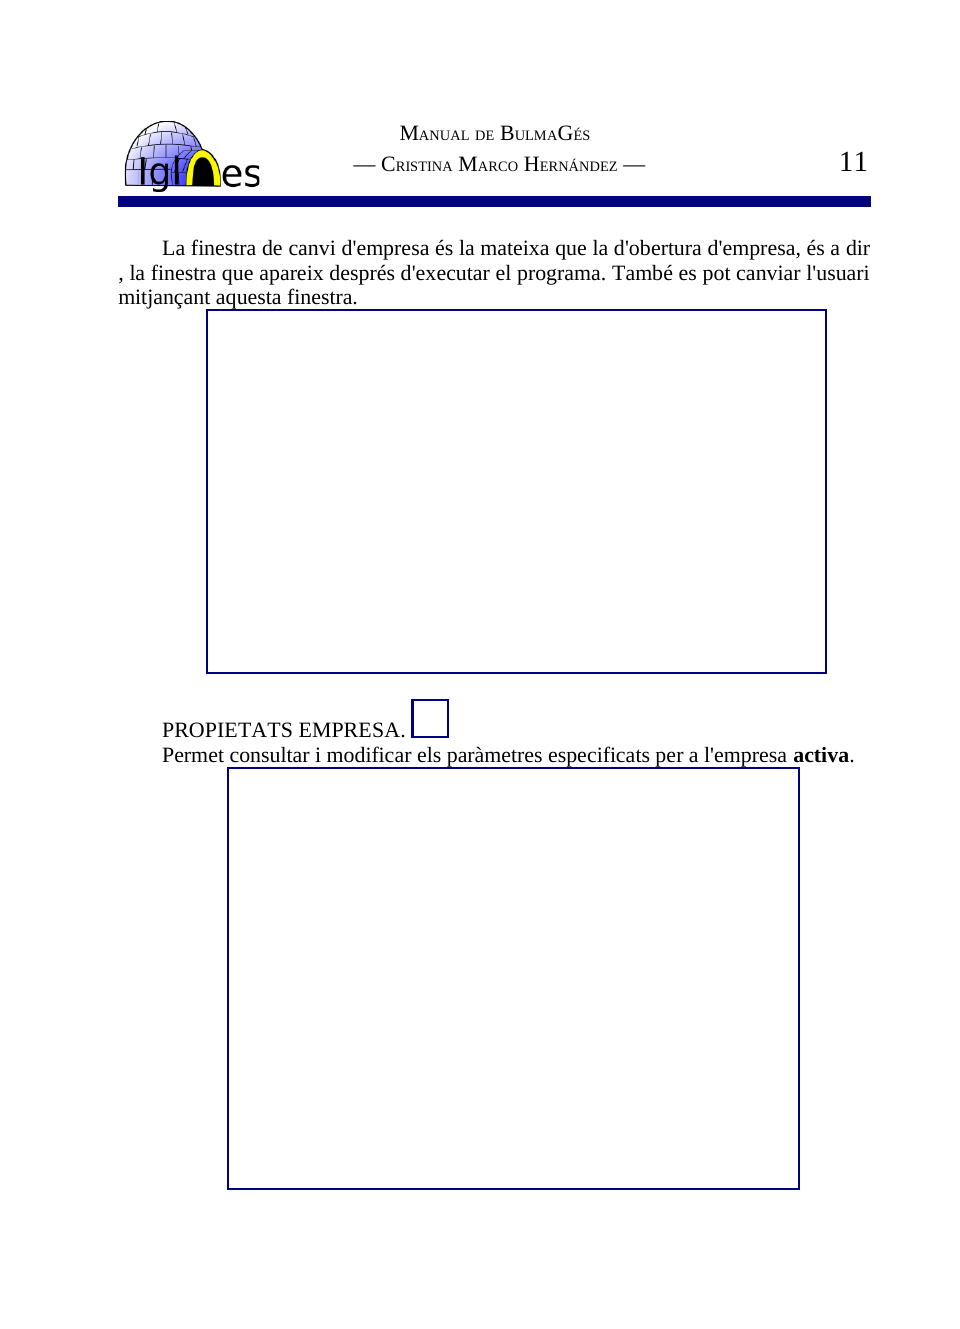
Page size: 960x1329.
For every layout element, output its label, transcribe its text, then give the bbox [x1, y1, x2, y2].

text PROPIETATS EMPRESA. [118, 699, 871, 742]
text La finestra de canvi d'empresa és la mateixa que la d'obertura d'empresa, és a dir , la finestra que apareix després d'executar el programa. També es pot canviar l'usuari mitjançant aquesta finestra. [118, 236, 871, 309]
text Permet consultar i modificar els paràmetres especificats per a l'empresa activa. [118, 742, 871, 767]
picture [124, 121, 260, 192]
